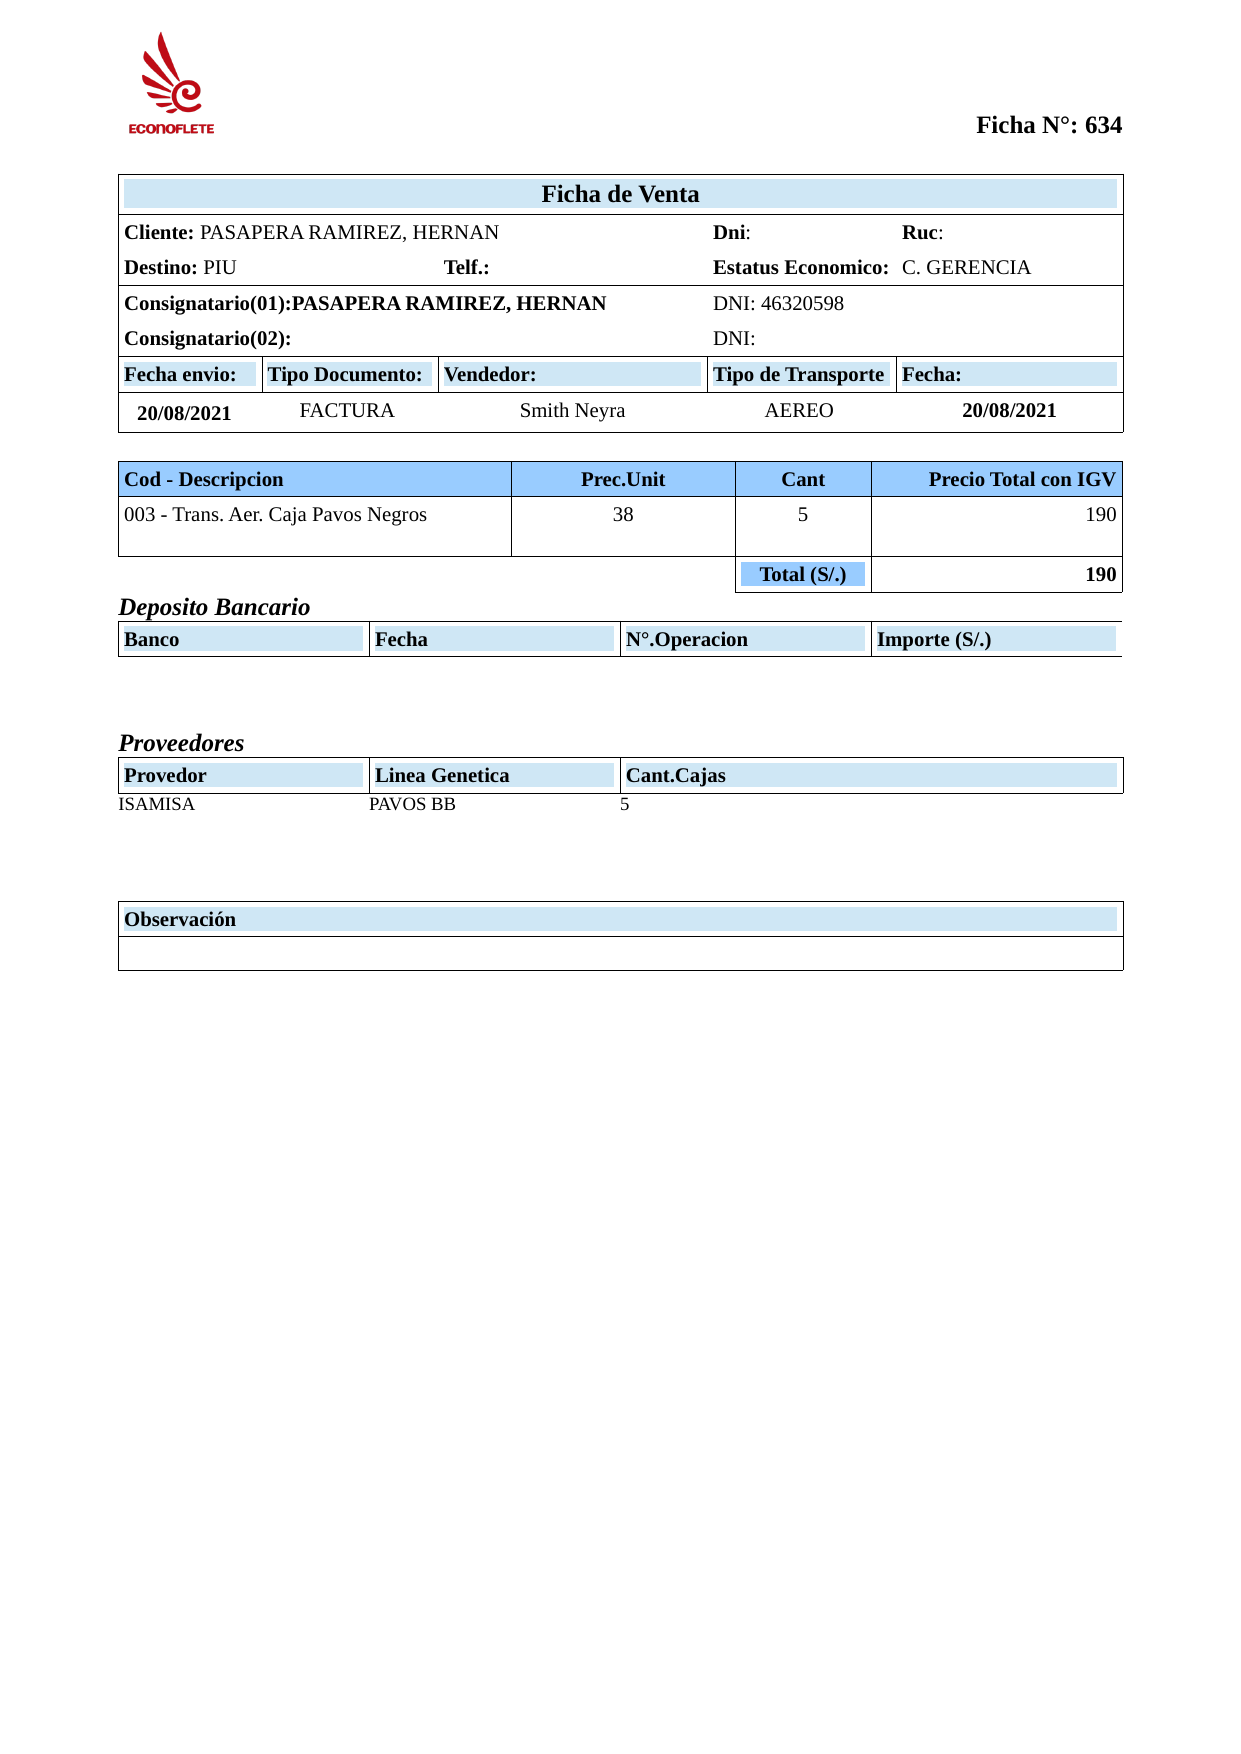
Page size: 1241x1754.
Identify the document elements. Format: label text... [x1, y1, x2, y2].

table_cell Telf.: [438, 249, 707, 285]
table_cell Consignatario(02): [119, 321, 707, 356]
table_cell [620, 680, 871, 704]
table_cell [369, 680, 620, 704]
table_header Fecha [370, 622, 620, 656]
table_cell [620, 879, 1123, 901]
table_cell Dni: [707, 215, 896, 249]
table_cell Smith Neyra [438, 393, 707, 432]
table_cell [871, 657, 1122, 680]
table_header Banco [119, 622, 369, 656]
table_cell FACTURA [262, 393, 438, 432]
table_header Provedor [119, 758, 369, 793]
table_cell [118, 879, 369, 901]
text Deposito Bancario [118, 592, 1122, 621]
table_cell [369, 879, 620, 901]
table_cell [620, 657, 871, 680]
table_header N°.Operacion [621, 622, 871, 656]
table_cell 190 [872, 497, 1122, 556]
table_cell 38 [512, 497, 735, 556]
table_header Observación [119, 902, 1123, 936]
table_header Cod - Descripcion [119, 462, 511, 496]
table_header Cant [736, 462, 871, 496]
table_cell AEREO [707, 393, 896, 432]
table_cell 003 - Trans. Aer. Caja Pavos Negros [119, 497, 511, 556]
table_cell Cliente: PASAPERA RAMIREZ, HERNAN [119, 215, 707, 249]
table_cell DNI: 46320598 [707, 286, 1123, 321]
table_cell [118, 705, 369, 728]
table_cell [620, 858, 1123, 879]
table_header Precio Total con IGV [872, 462, 1122, 496]
picture [118, 31, 225, 134]
table_cell [119, 937, 1123, 969]
table_header Linea Genetica [370, 758, 620, 793]
table_cell [118, 557, 511, 592]
table_cell [118, 815, 369, 836]
table_cell 5 [620, 794, 1123, 814]
table_cell Destino: PIU [119, 249, 438, 285]
table_cell [369, 815, 620, 836]
table_cell Tipo Documento: [263, 357, 438, 392]
table_cell [511, 557, 735, 592]
table_cell Fecha: [897, 357, 1123, 392]
table_cell Consignatario(01):PASAPERA RAMIREZ, HERNAN [119, 286, 707, 321]
table_cell [369, 858, 620, 879]
table_cell [871, 680, 1122, 704]
table_cell [369, 705, 620, 728]
table_cell [369, 657, 620, 680]
table_cell 190 [872, 557, 1122, 592]
table_cell [871, 705, 1122, 728]
table_cell Vendedor: [439, 357, 707, 392]
table_cell Total (S/.) [736, 557, 871, 592]
table_cell Estatus Economico: [707, 249, 896, 285]
table_cell [118, 858, 369, 879]
text Proveedores [118, 728, 1122, 757]
table_cell PAVOS BB [369, 794, 620, 814]
table_cell [118, 680, 369, 704]
table_cell DNI: [707, 321, 1123, 356]
table_header Importe (S/.) [872, 622, 1122, 656]
table_cell Tipo de Transporte [708, 357, 896, 392]
table_cell [620, 705, 871, 728]
table_cell [369, 836, 620, 858]
table_cell [118, 657, 369, 680]
table_cell C. GERENCIA [896, 249, 1123, 285]
table_cell [620, 836, 1123, 858]
table_header Prec.Unit [512, 462, 735, 496]
table_header Ficha de Venta [119, 175, 1123, 214]
table_cell [118, 836, 369, 858]
table_cell 20/08/2021 [119, 393, 262, 432]
table_cell 20/08/2021 [896, 393, 1123, 432]
table_header Cant.Cajas [621, 758, 1123, 793]
table_cell 5 [736, 497, 871, 556]
table_cell Fecha envio: [119, 357, 262, 392]
table_cell [620, 815, 1123, 836]
table_cell Ruc: [896, 215, 1123, 249]
table_cell ISAMISA [118, 794, 369, 814]
